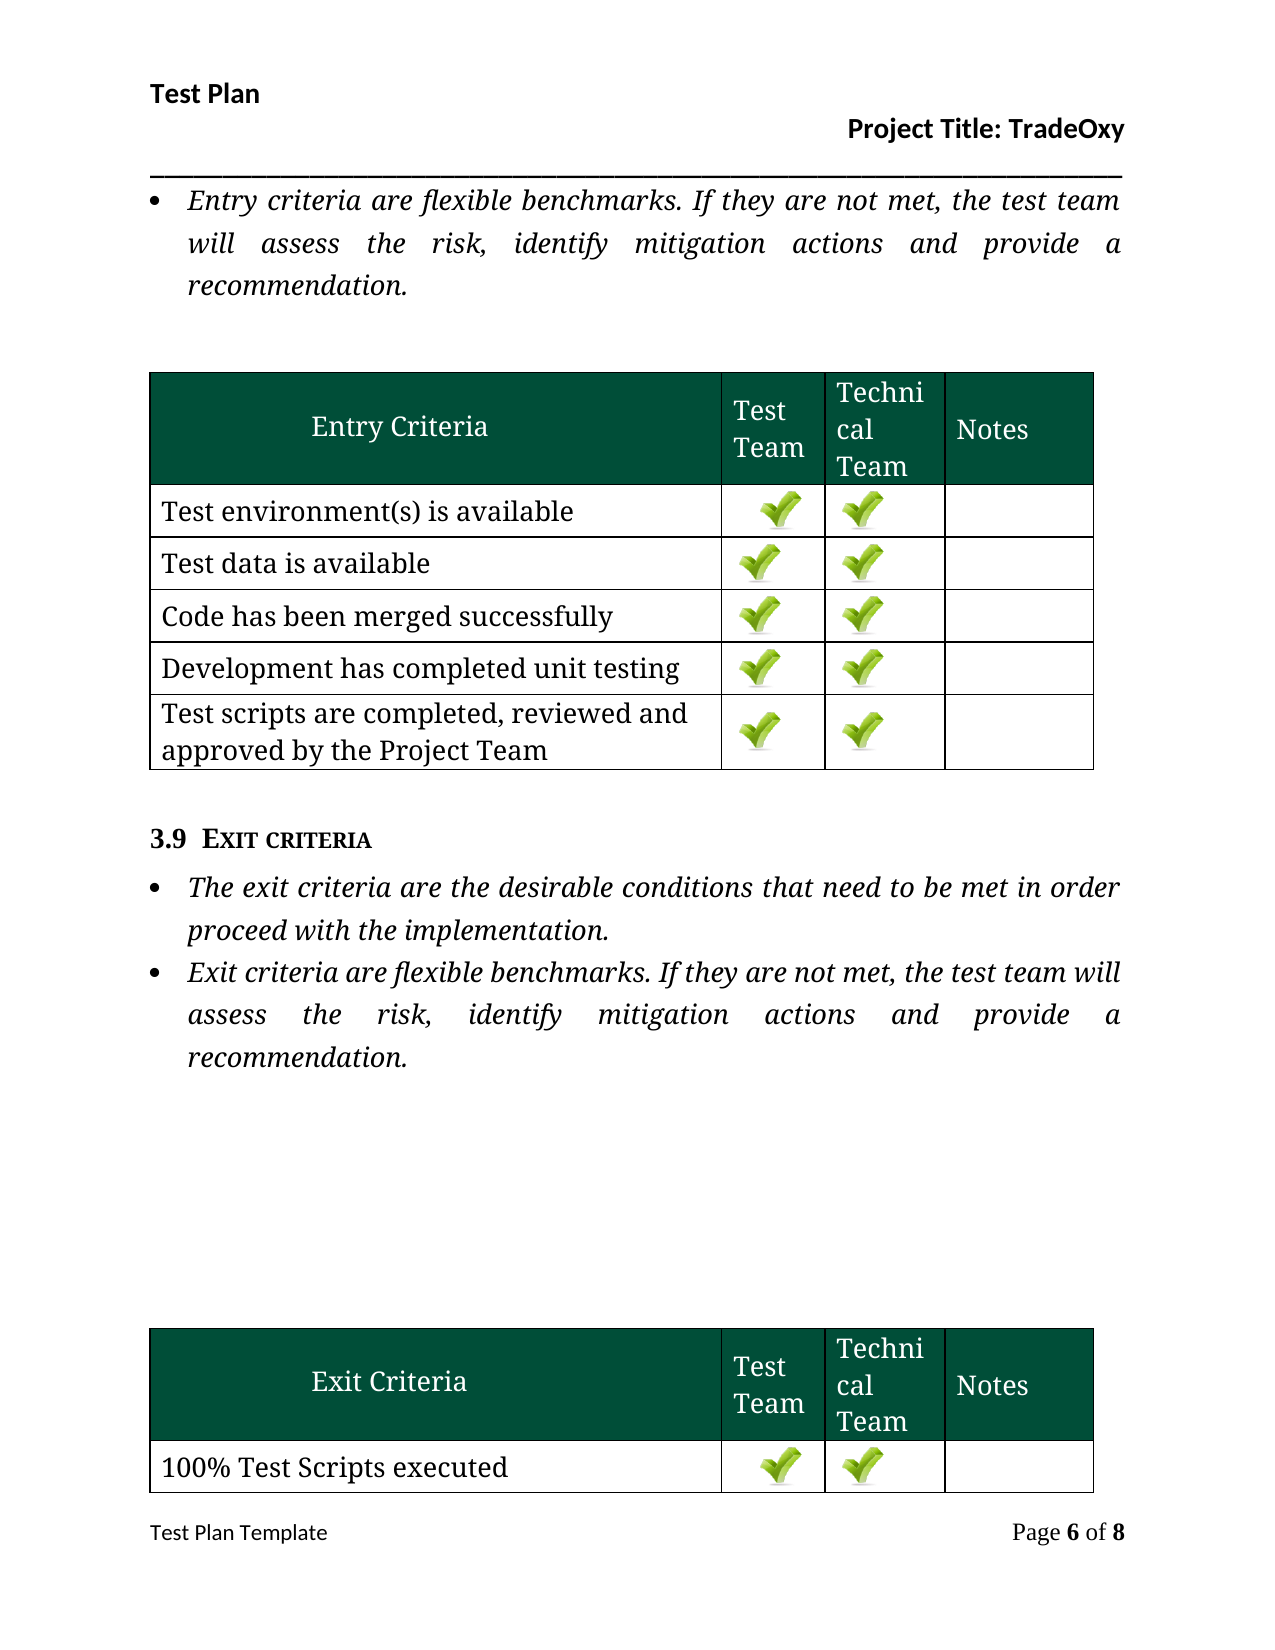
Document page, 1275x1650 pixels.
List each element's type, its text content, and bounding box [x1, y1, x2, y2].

table_cell [887, 485, 944, 536]
table_cell [722, 485, 754, 536]
table_cell [946, 695, 1093, 769]
table_cell [887, 1441, 944, 1492]
table_header Technical Team [826, 1329, 944, 1440]
picture [836, 706, 887, 757]
subtitle Exit criteria [150, 819, 1125, 856]
list The exit criteria are the desirable conditions that need to be met in order proceed with the implementation. [150, 868, 1125, 948]
table_cell [805, 485, 824, 536]
picture [836, 643, 887, 694]
picture [733, 706, 783, 757]
table_header Entry Criteria [151, 373, 721, 484]
table_cell [783, 643, 824, 694]
table_header Exit Criteria [151, 1329, 721, 1440]
table_cell [722, 695, 824, 769]
picture [754, 1441, 805, 1492]
table_header Test Team [722, 1329, 824, 1440]
table_cell [887, 590, 944, 641]
table_cell [887, 538, 944, 589]
picture [836, 485, 887, 536]
table_cell [805, 1441, 824, 1492]
picture [836, 590, 887, 641]
table_header Notes [946, 373, 1093, 484]
table_cell [946, 538, 1093, 589]
picture [754, 485, 805, 536]
table_cell [826, 538, 836, 589]
table_cell Test scripts are completed, reviewed and approved by the Project Team [151, 695, 721, 769]
picture [733, 590, 783, 641]
list Exit criteria are flexible benchmarks. If they are not met, the test team will assess the risk, identify mitigation actions and provide a recommendation. [150, 953, 1125, 1075]
picture [836, 1441, 887, 1492]
table_cell [722, 538, 733, 589]
table_cell [783, 538, 824, 589]
table_cell [722, 1441, 754, 1492]
picture [733, 538, 783, 589]
table_cell [722, 643, 733, 694]
table_cell [946, 1441, 1093, 1492]
table_cell [722, 590, 733, 641]
table_header Notes [946, 1329, 1093, 1440]
table_cell [826, 643, 836, 694]
table_cell [826, 590, 836, 641]
table_header Test Team [722, 373, 824, 484]
table_cell Test data is available [151, 538, 721, 589]
table_cell Test environment(s) is available [151, 485, 721, 536]
table_cell [826, 485, 836, 536]
table_cell [946, 643, 1093, 694]
list Entry criteria are flexible benchmarks. If they are not met, the test team will assess the risk, identify mitigation actions and provide a recommendation. [150, 182, 1125, 303]
table_cell [946, 590, 1093, 641]
table_cell [887, 643, 944, 694]
table_cell [783, 590, 824, 641]
picture [733, 643, 783, 694]
picture [836, 538, 887, 589]
table_cell Code has been merged successfully [151, 590, 721, 641]
table_cell [826, 1441, 836, 1492]
table_cell Development has completed unit testing [151, 643, 721, 694]
table_cell [946, 485, 1093, 536]
table_cell 100% Test Scripts executed [151, 1441, 721, 1492]
table_header Technical Team [826, 373, 944, 484]
table_cell [826, 695, 944, 769]
